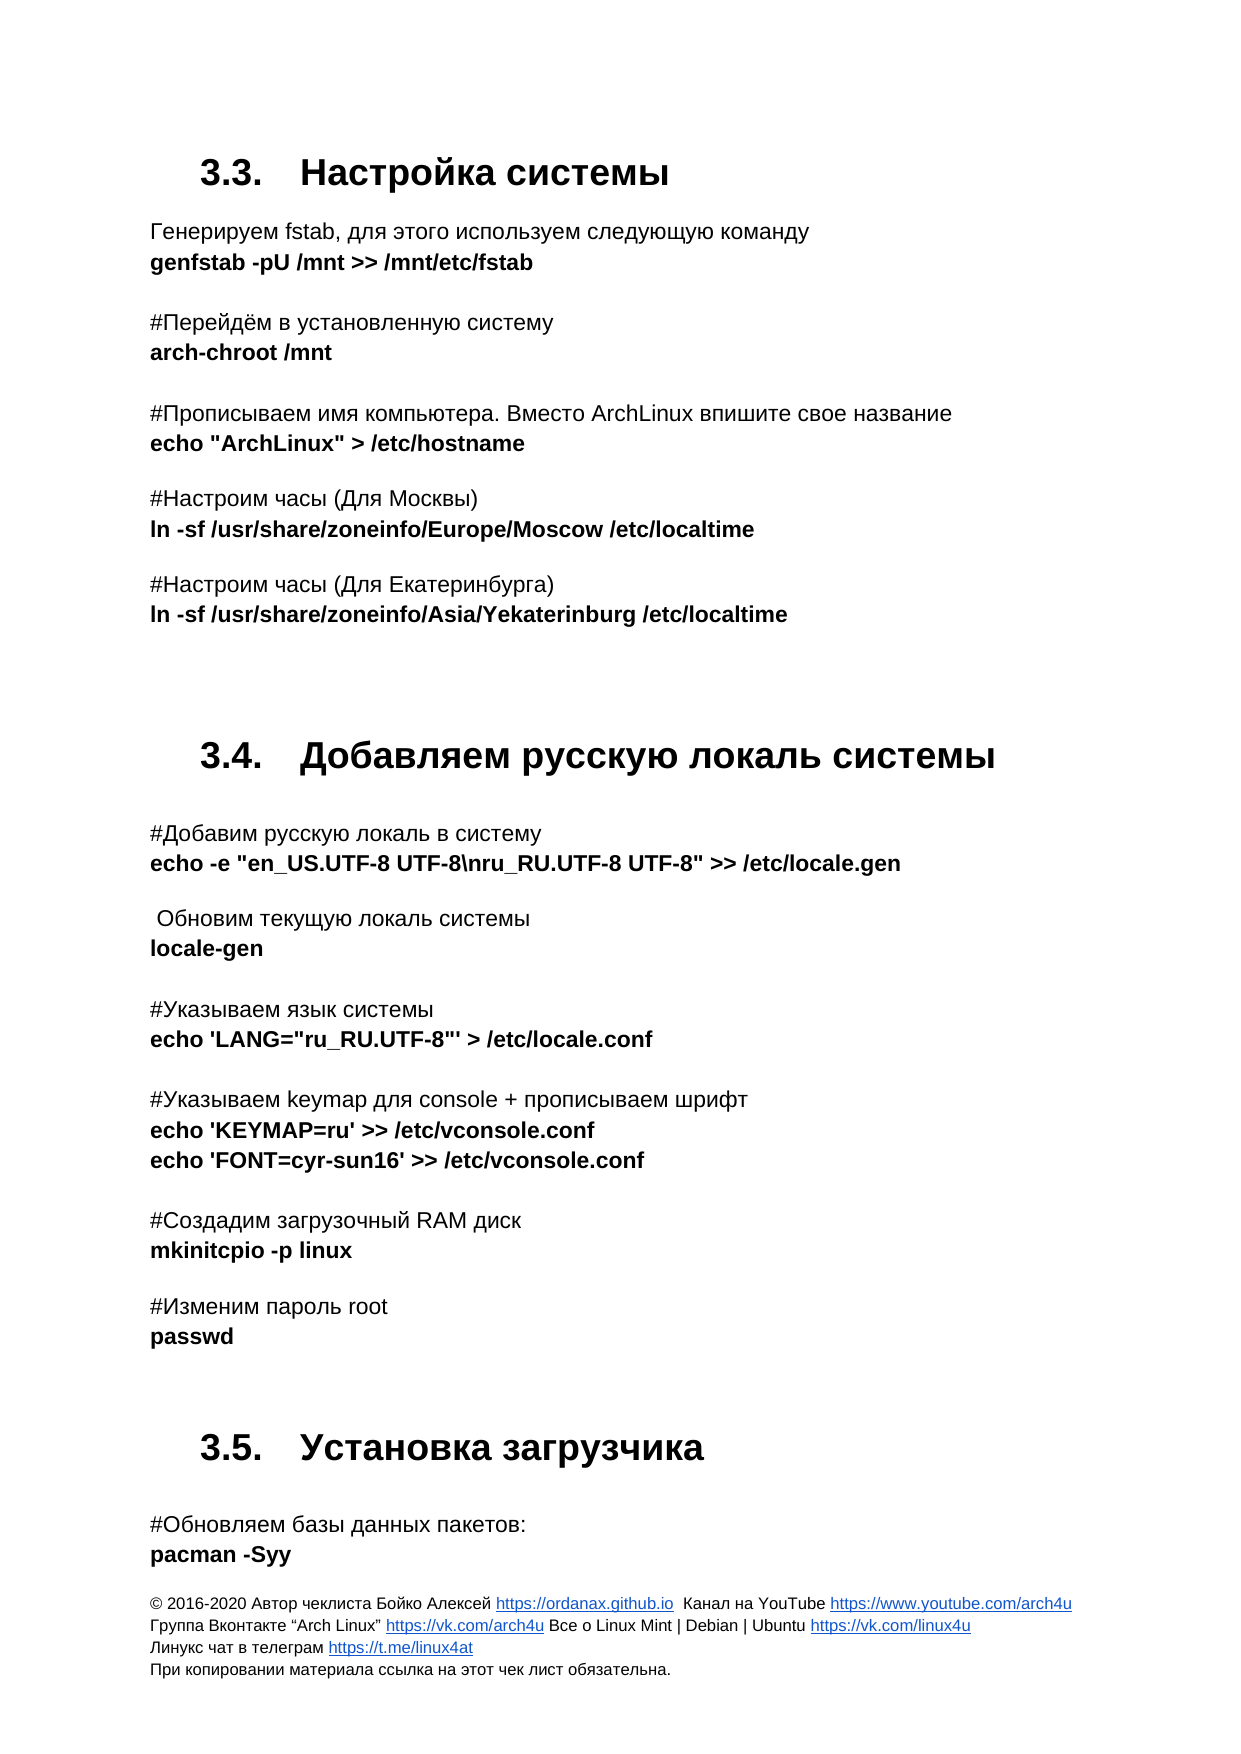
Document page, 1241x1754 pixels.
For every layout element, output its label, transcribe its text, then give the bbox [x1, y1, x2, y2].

text #Обновляем базы данных пакетов: [150, 1511, 1090, 1537]
subtitle #Настроим часы (Для Екатеринбурга) [150, 571, 1090, 597]
text arch-chroot /mnt [150, 339, 1090, 366]
text #Прописываем имя компьютера. Вместо ArchLinux впишите свое название [150, 400, 1090, 426]
text echo -e "en_US.UTF-8 UTF-8\nru_RU.UTF-8 UTF-8" >> /etc/locale.gen [150, 850, 1090, 876]
subtitle Настройка системы [262, 150, 1090, 193]
text echo 'LANG="ru_RU.UTF-8"' > /etc/locale.conf [150, 1026, 1090, 1052]
text #Перейдём в установленную систему [150, 309, 1090, 335]
text #Добавим русскую локаль в систему [150, 819, 1090, 846]
text genfstab -pU /mnt >> /mnt/etc/fstab [150, 249, 1090, 275]
text locale-gen [150, 935, 1090, 962]
text ln -sf /usr/share/zoneinfo/Europe/Moscow /etc/localtime [150, 516, 1090, 542]
subtitle #Настроим часы (Для Москвы) [150, 485, 1090, 511]
text passwd [150, 1323, 1090, 1349]
text mkinitcpio -p linux [150, 1237, 1090, 1264]
subtitle #Изменим пароль root [150, 1293, 1090, 1319]
subtitle Обновим текущую локаль системы [150, 905, 1090, 931]
text echo 'FONT=cyr-sun16' >> /etc/vconsole.conf [150, 1147, 1090, 1173]
subtitle Добавляем русскую локаль системы [262, 734, 1090, 777]
subtitle Генерируем fstab, для этого используем следующую команду [150, 218, 1090, 244]
text #Указываем язык системы [150, 996, 1090, 1022]
text #Указываем keymap для console + прописываем шрифт [150, 1086, 1090, 1113]
subtitle Установка загрузчика [262, 1425, 1090, 1468]
text echo 'KEYMAP=ru' >> /etc/vconsole.conf [150, 1117, 1090, 1143]
text #Создадим загрузочный RAM диск [150, 1207, 1090, 1234]
text echo "ArchLinux" > /etc/hostname [150, 430, 1090, 456]
text pacman -Syy [150, 1541, 1090, 1568]
text ln -sf /usr/share/zoneinfo/Asia/Yekaterinburg /etc/localtime [150, 601, 1090, 628]
